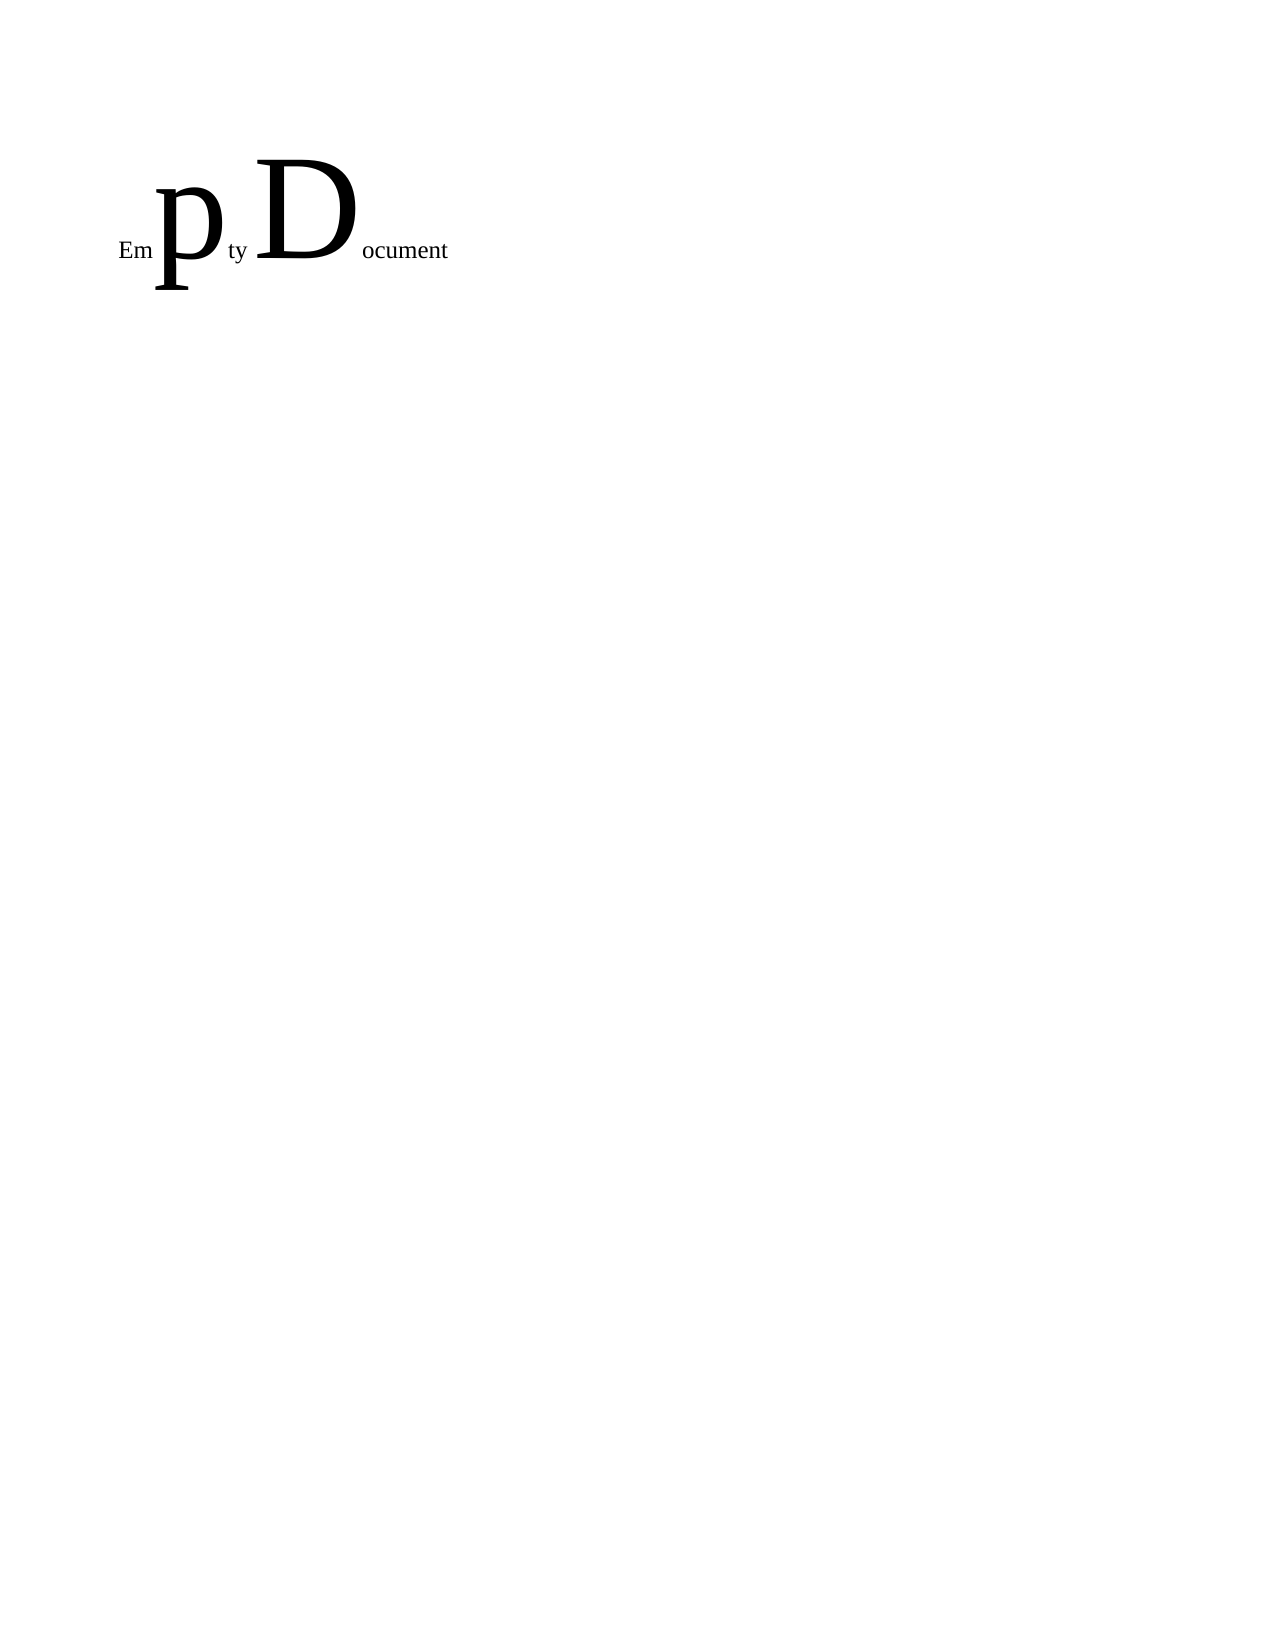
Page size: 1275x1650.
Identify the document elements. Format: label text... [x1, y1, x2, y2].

text Empty Document [118, 118, 1157, 291]
